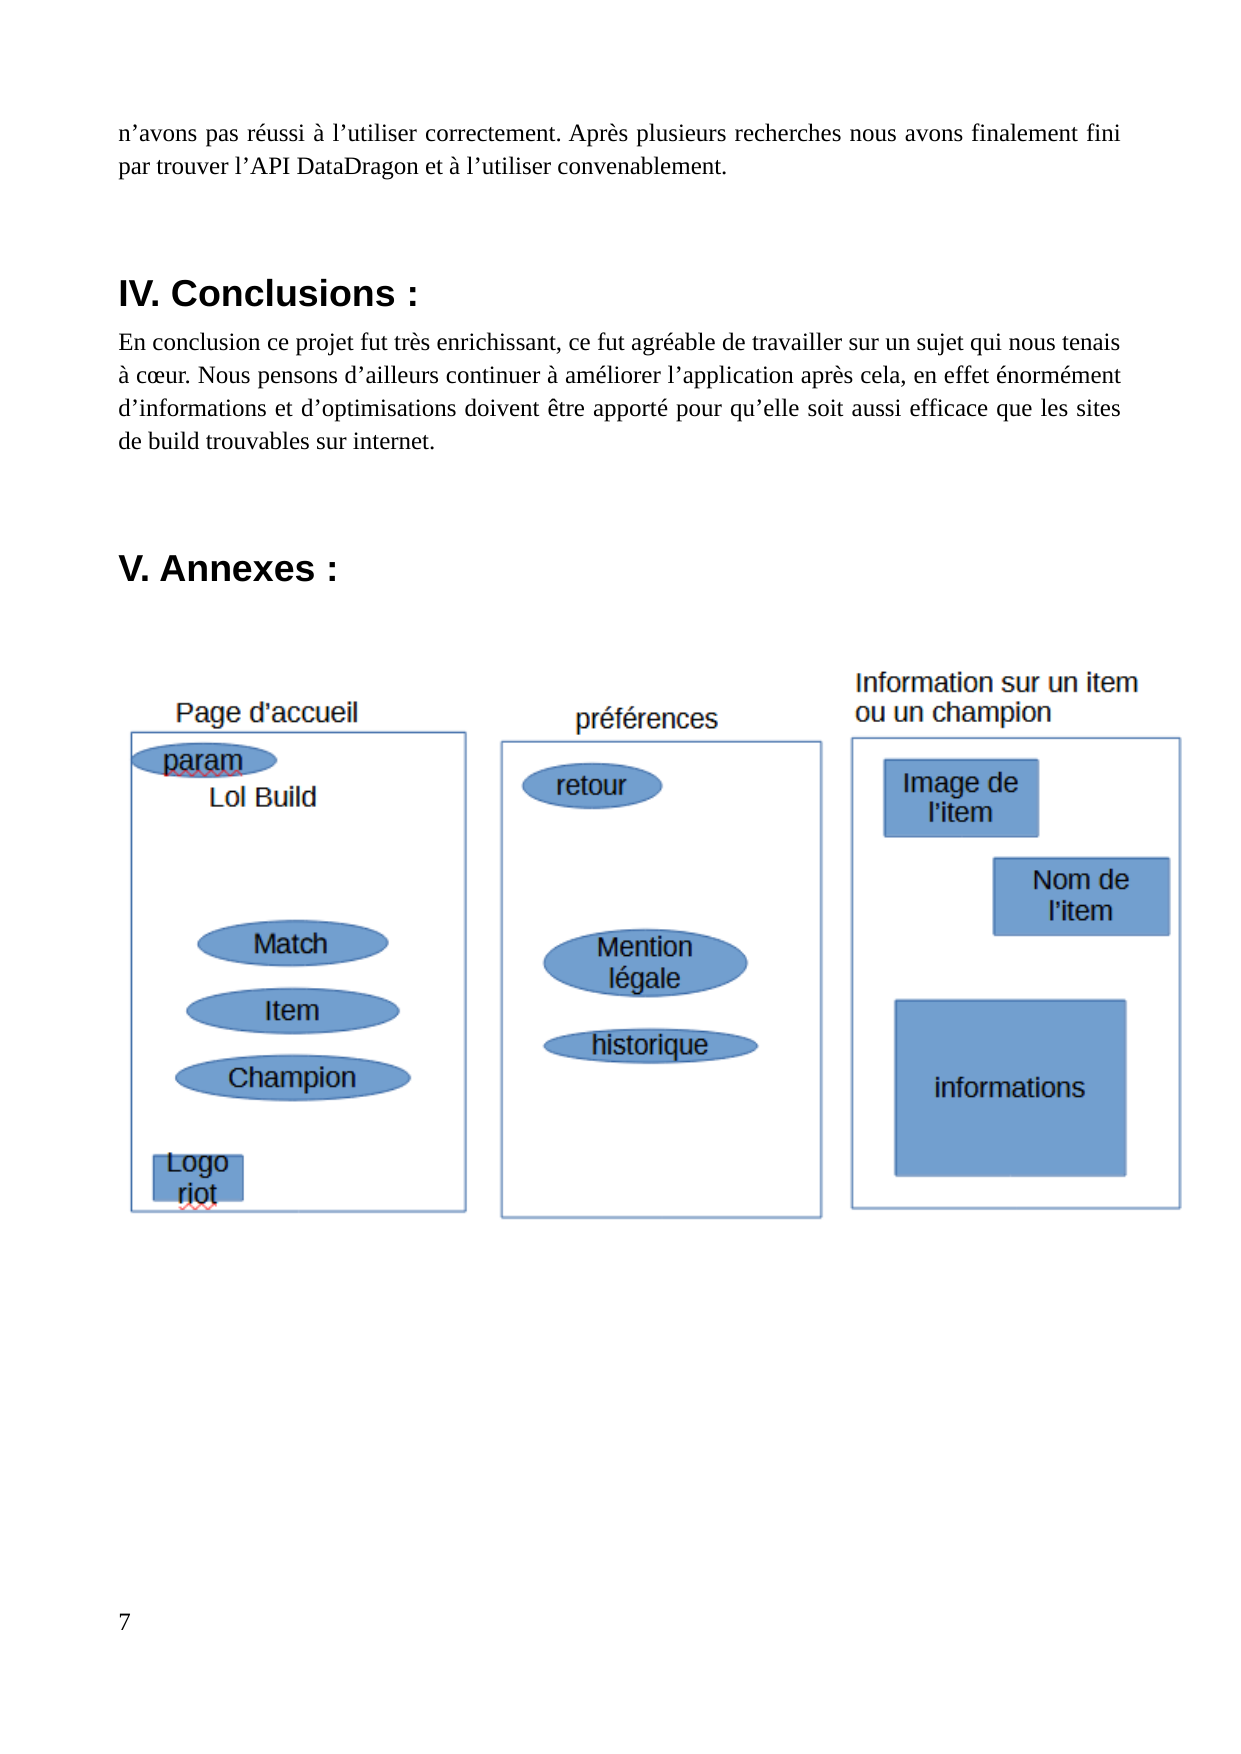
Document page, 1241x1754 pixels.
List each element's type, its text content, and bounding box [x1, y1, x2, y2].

text n’avons pas réussi à l’utiliser correctement. Après plusieurs recherches nous avons finalement fini par trouver l’API DataDragon et à l’utiliser convenablement. [118, 118, 1122, 180]
picture [123, 689, 483, 1234]
subtitle V. Annexes : [118, 546, 1122, 589]
text En conclusion ce projet fut très enrichissant, ce fut agréable de travailler sur un sujet qui nous tenais à cœur. Nous pensons d’ailleurs continuer à améliorer l’application après cela, en effet énormément d’informations et d’optimisations doivent être apporté pour qu’elle soit aussi efficace que les sites de build trouvables sur internet. [118, 327, 1122, 455]
subtitle IV. Conclusions : [118, 271, 1122, 314]
picture [492, 661, 1207, 1232]
